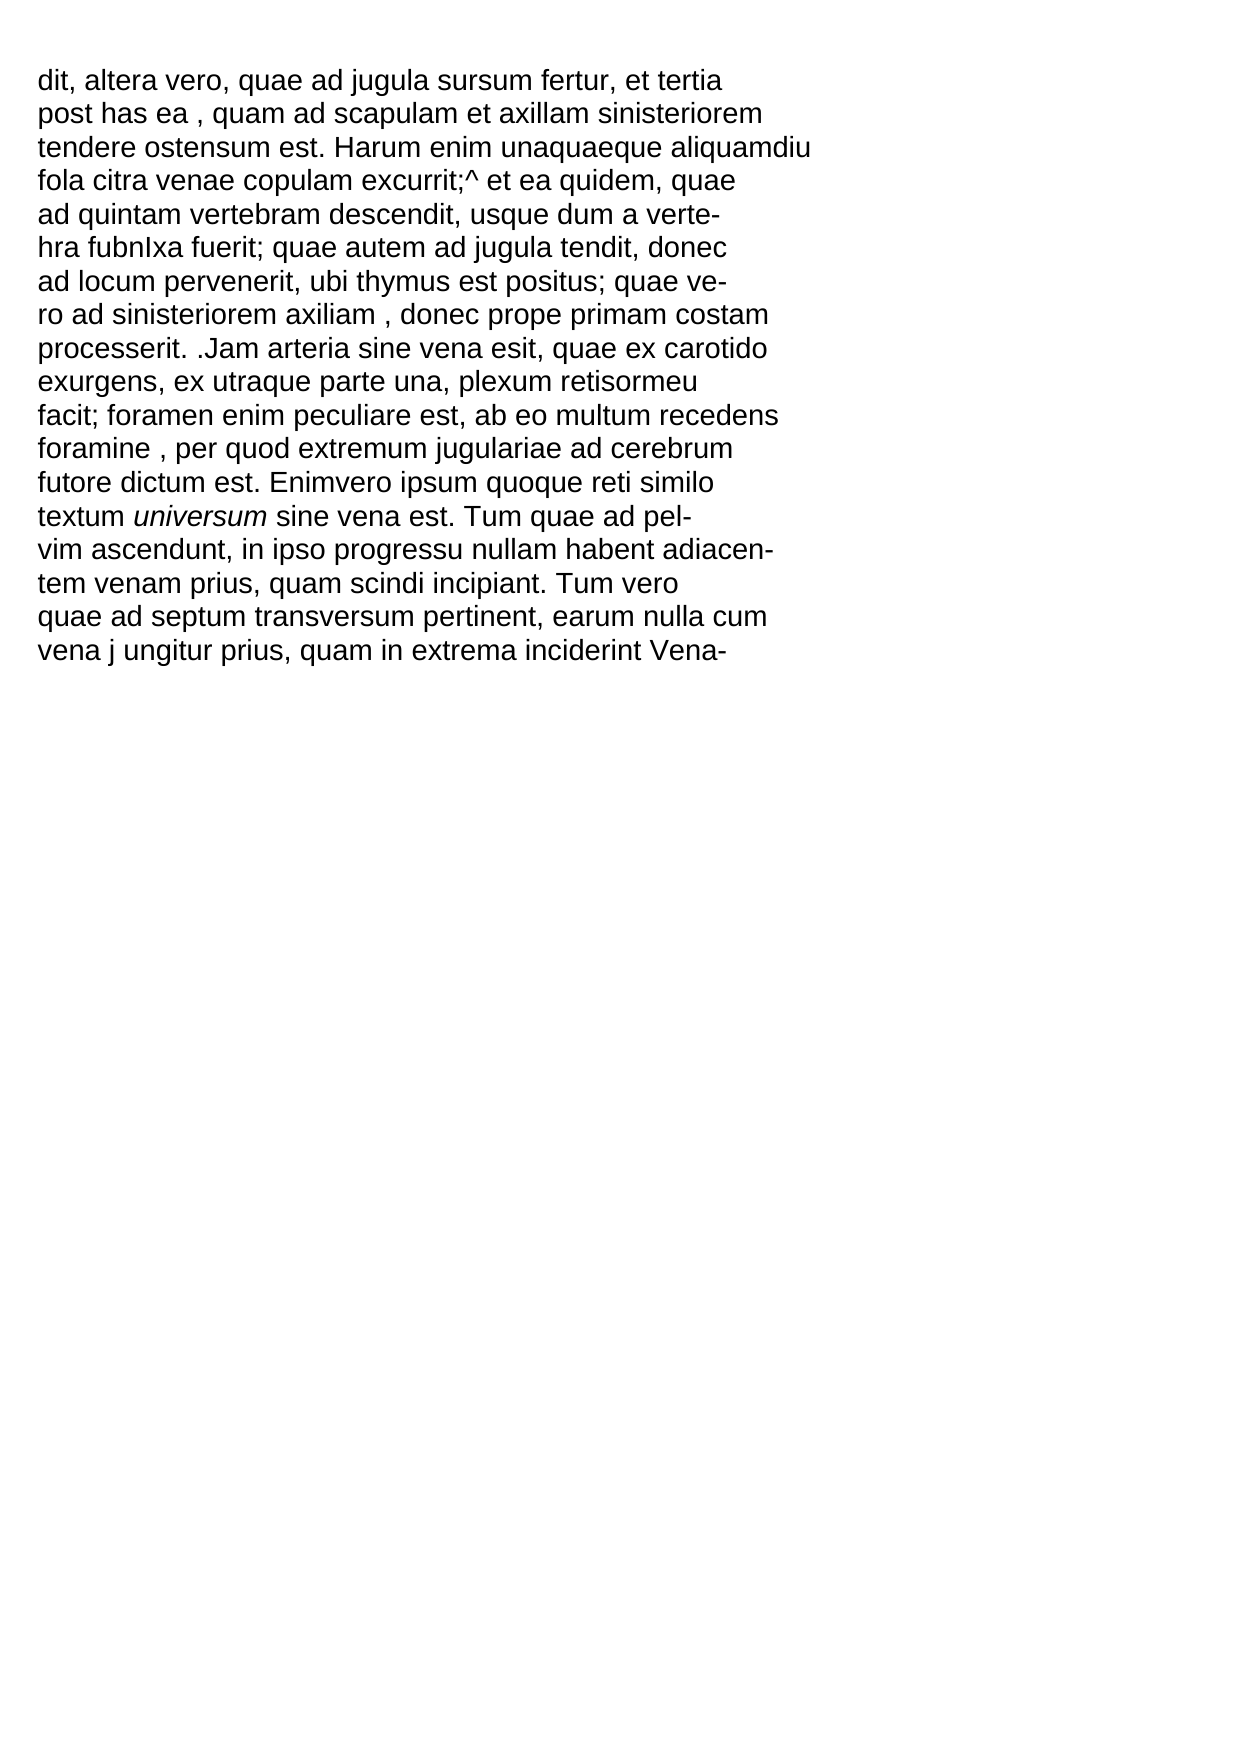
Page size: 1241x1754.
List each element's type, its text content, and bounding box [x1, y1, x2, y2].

text dit, altera vero, quae ad jugula sursum fertur, et tertia post has ea , quam ad scapulam et axillam sinisteriorem tendere ostensum est. Harum enim unaquaeque aliquamdiu fola citra venae copulam excurrit;^ et ea quidem, quae ad quintam vertebram descendit, usque dum a verte- hra fubnIxa fuerit; quae autem ad jugula tendit, donec ad locum pervenerit, ubi thymus est positus; quae ve- ro ad sinisteriorem axiliam , donec prope primam costam processerit. .Jam arteria sine vena esit, quae ex carotido exurgens, ex utraque parte una, plexum retisormeu facit; foramen enim peculiare est, ab eo multum recedens foramine , per quod extremum jugulariae ad cerebrum futore dictum est. Enimvero ipsum quoque reti similo textum universum sine vena est. Tum quae ad pel- vim ascendunt, in ipso progressu nullam habent adiacen- tem venam prius, quam scindi incipiant. Tum vero quae ad septum transversum pertinent, earum nulla cum vena j ungitur prius, quam in extrema inciderint Vena- [37, 62, 1203, 666]
